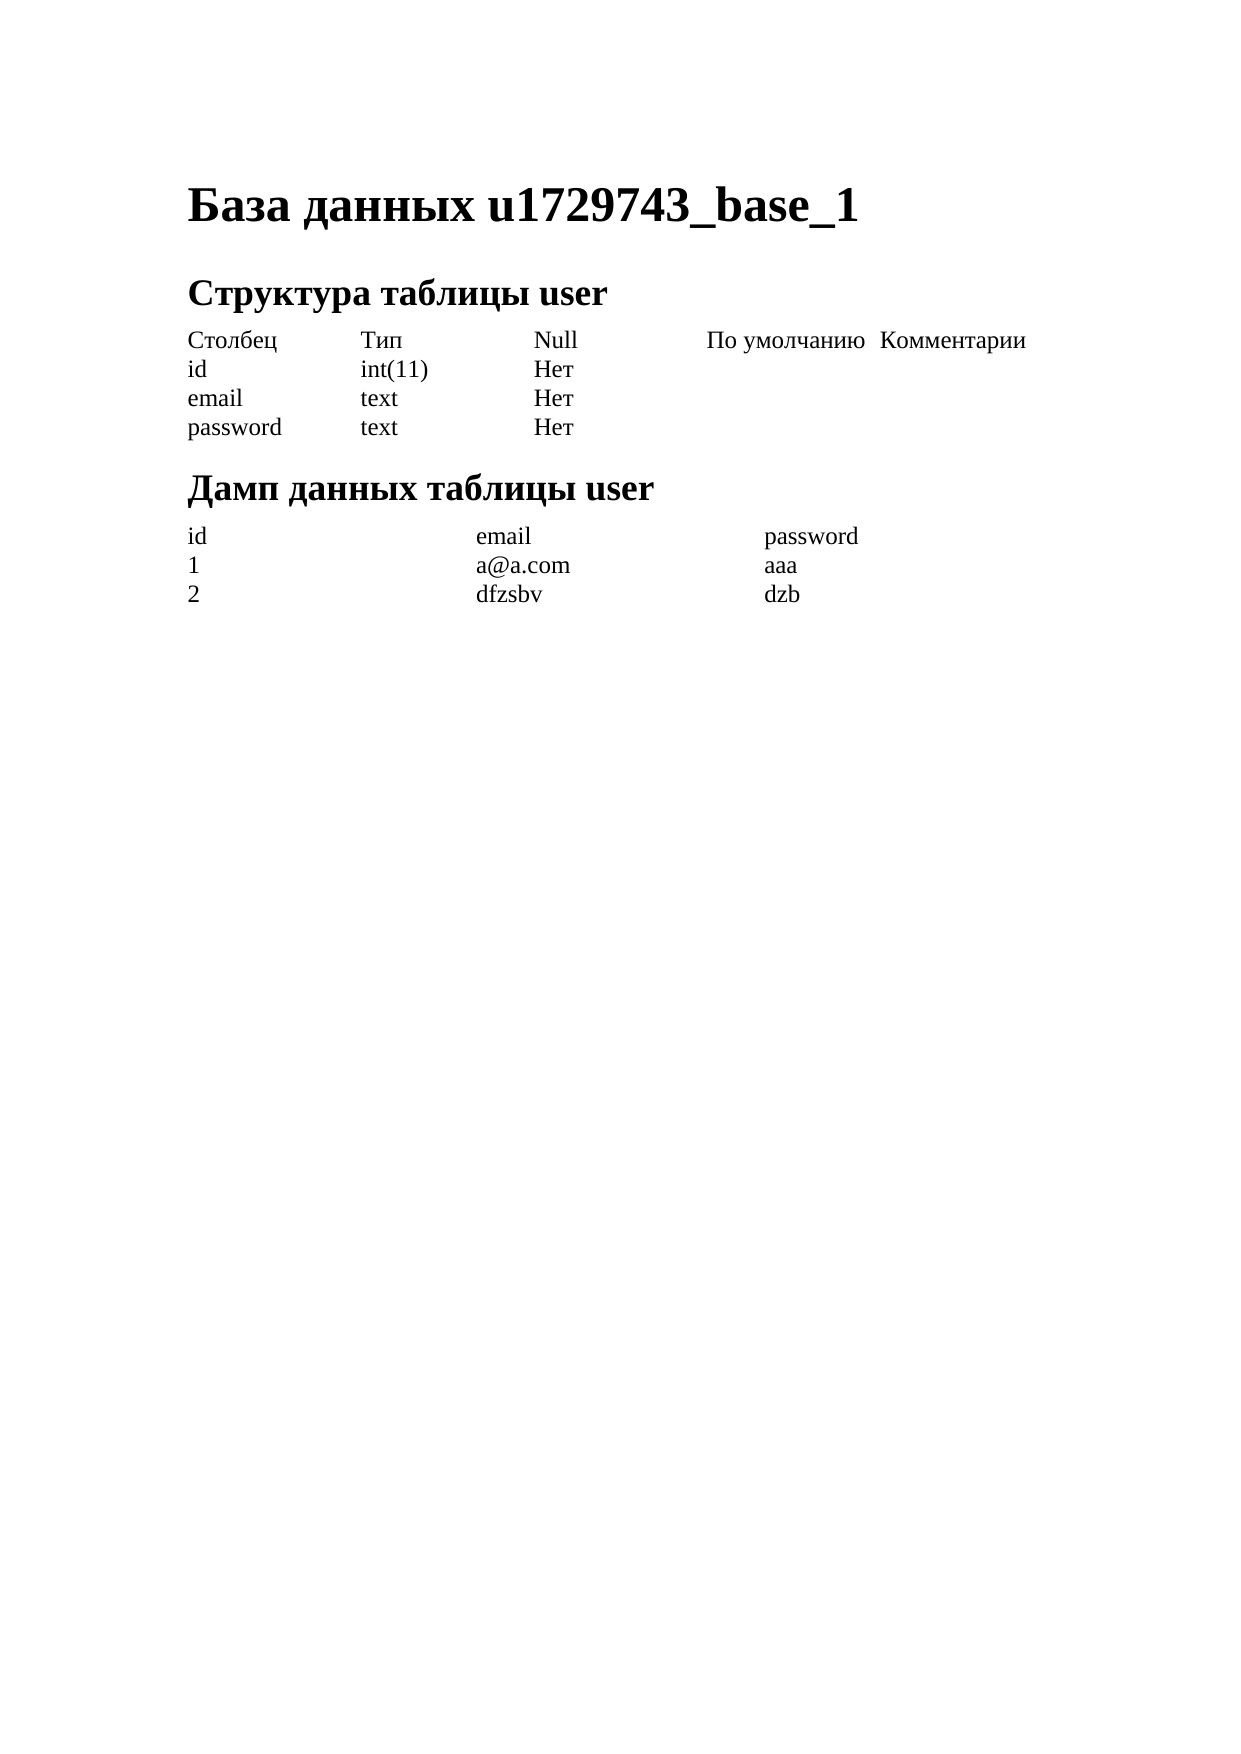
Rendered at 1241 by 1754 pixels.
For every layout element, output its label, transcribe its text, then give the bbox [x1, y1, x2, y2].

table_cell Нет [534, 354, 706, 383]
table_cell Нет [534, 412, 706, 441]
table_header Комментарии [880, 326, 1053, 354]
table_cell text [360, 412, 533, 441]
table_cell aaa [764, 550, 1053, 579]
table_cell email [188, 383, 360, 412]
table_cell [706, 412, 879, 441]
table_header email [476, 521, 764, 550]
table_header password [764, 521, 1053, 550]
table_header Столбец [188, 326, 360, 354]
table_cell [706, 383, 879, 412]
table_cell id [188, 354, 360, 383]
table_cell int(11) [360, 354, 533, 383]
table_cell [706, 354, 879, 383]
table_cell password [188, 412, 360, 441]
table_cell [880, 383, 1053, 412]
table_header Null [534, 326, 706, 354]
table_cell 2 [188, 579, 476, 607]
subtitle Дамп данных таблицы user [187, 466, 1053, 509]
table_cell [880, 354, 1053, 383]
subtitle Структура таблицы user [187, 270, 1053, 313]
table_cell text [360, 383, 533, 412]
table_cell a@a.com [476, 550, 764, 579]
table_cell Нет [534, 383, 706, 412]
table_header id [188, 521, 476, 550]
subtitle База данных u1729743_base_1 [187, 175, 1053, 232]
table_header По умолчанию [706, 326, 879, 354]
table_cell 1 [188, 550, 476, 579]
table_header Тип [360, 326, 533, 354]
table_cell dfzsbv [476, 579, 764, 607]
table_cell [880, 412, 1053, 441]
table_cell dzb [764, 579, 1053, 607]
